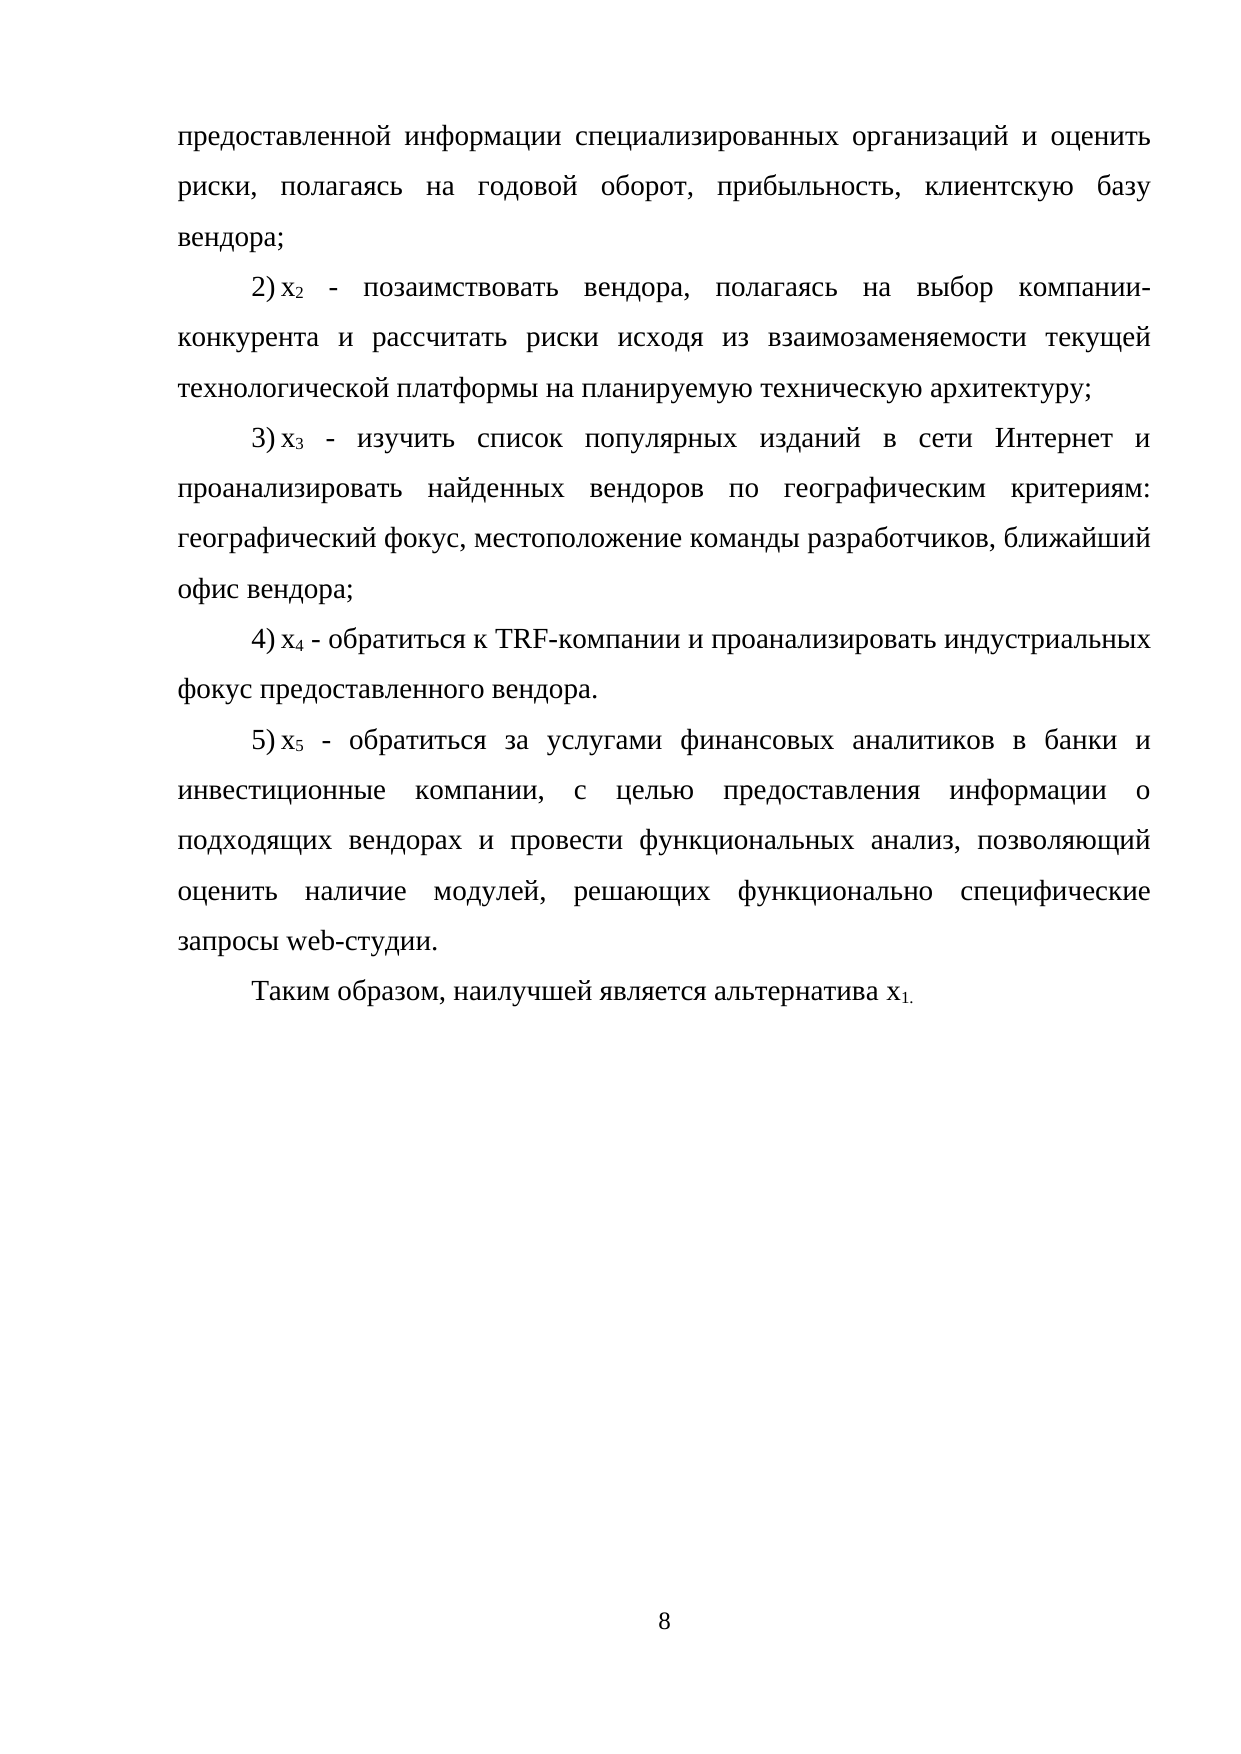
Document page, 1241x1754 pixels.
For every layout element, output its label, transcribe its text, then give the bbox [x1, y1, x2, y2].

text Таким образом, наилучшей является альтернатива x1. [177, 973, 1152, 1007]
list x2 - позаимствовать вендора, полагаясь на выбор компании-конкурента и рассчитать риски исходя из взаимозаменяемости текущей технологической платформы на планируемую техническую архитектуру; [177, 269, 1152, 403]
list x4 - обратиться к TRF-компании и проанализировать индустриальных фокус предоставленного вендора. [177, 621, 1152, 705]
list предоставленной информации специализированных организаций и оценить риски, полагаясь на годовой оборот, прибыльность, клиентскую базу вендора; [177, 118, 1152, 252]
list x3 - изучить список популярных изданий в сети Интернет и проанализировать найденных вендоров по географическим критериям: географический фокус, местоположение команды разработчиков, ближайший офис вендора; [177, 420, 1152, 604]
list x5 - обратиться за услугами финансовых аналитиков в банки и инвестиционные компании, с целью предоставления информации о подходящих вендорах и провести функциональных анализ, позволяющий оценить наличие модулей, решающих функционально специфические запросы web-студии. [177, 722, 1152, 957]
